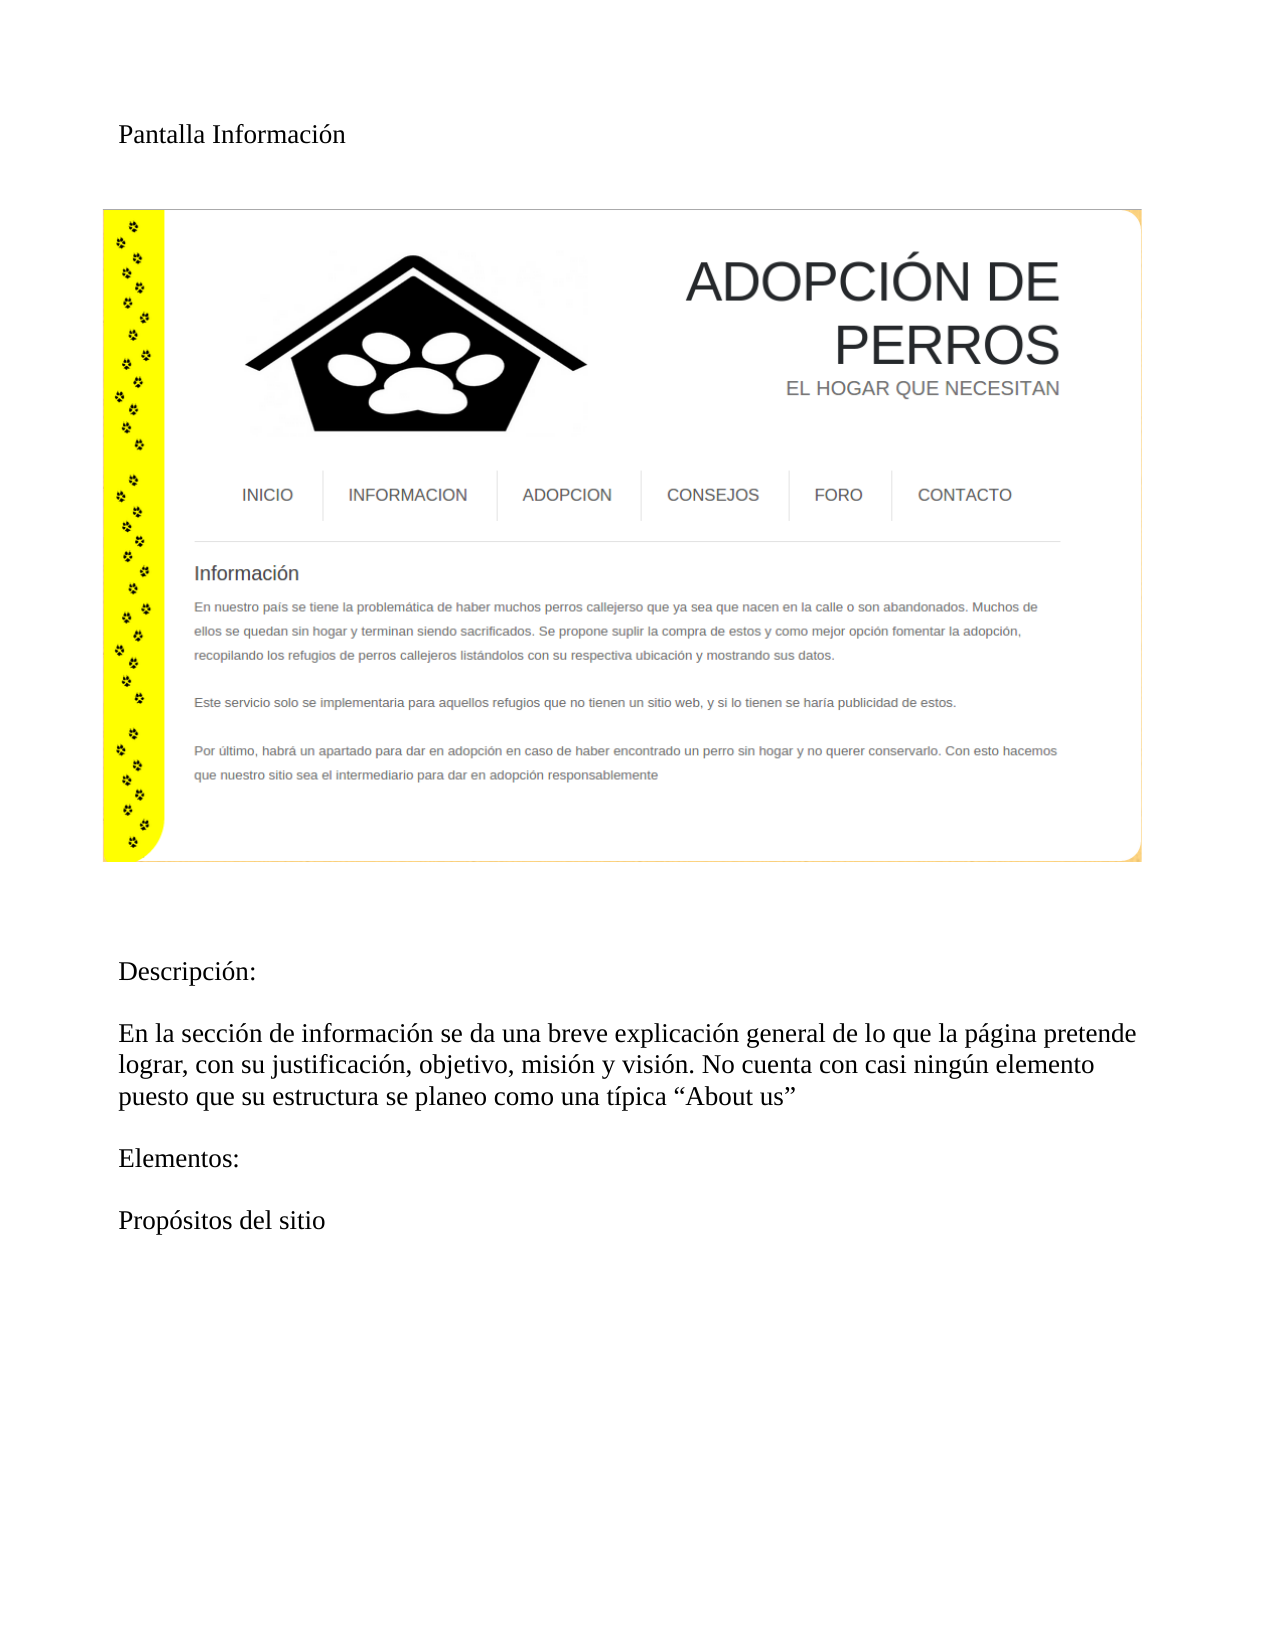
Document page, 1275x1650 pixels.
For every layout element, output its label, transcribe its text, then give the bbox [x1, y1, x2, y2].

text Propósitos del sitio [118, 1204, 1157, 1236]
text En la sección de información se da una breve explicación general de lo que la página pretende lograr, con su justificación, objetivo, misión y visión. No cuenta con casi ningún elemento puesto que su estructura se planeo como una típica “About us” [118, 1017, 1157, 1111]
text Pantalla Información [118, 118, 1157, 149]
text Descripción: [118, 955, 1157, 986]
picture [102, 209, 1142, 862]
text Elementos: [118, 1142, 1157, 1173]
